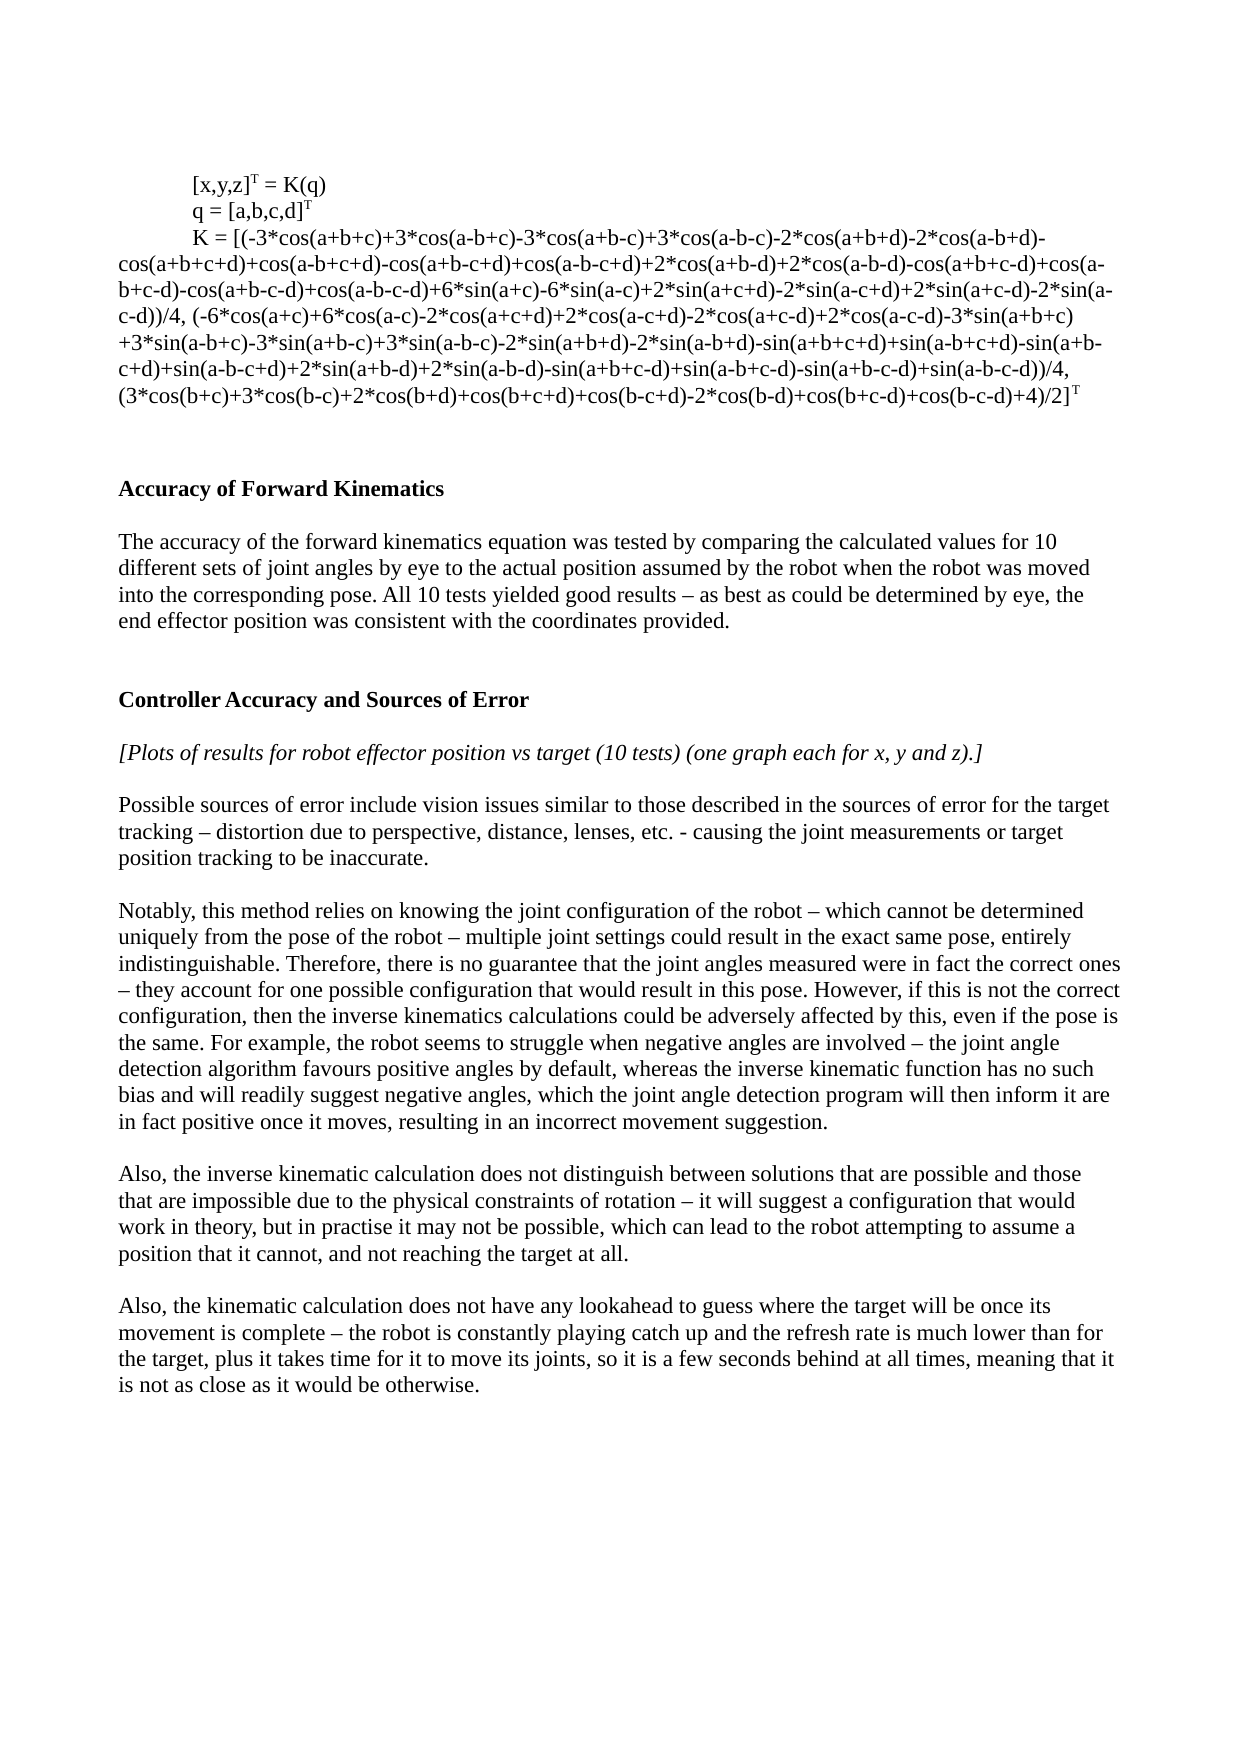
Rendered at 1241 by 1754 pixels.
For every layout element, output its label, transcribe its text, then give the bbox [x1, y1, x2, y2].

text [Plots of results for robot effector position vs target (10 tests) (one graph each for x, y and z).] [118, 739, 1122, 765]
text Also, the kinematic calculation does not have any lookahead to guess where the target will be once its movement is complete – the robot is constantly playing catch up and the refresh rate is much lower than for the target, plus it takes time for it to move its joints, so it is a few seconds behind at all times, meaning that it is not as close as it would be otherwise. [118, 1292, 1122, 1398]
text K = [(-3*cos(a+b+c)+3*cos(a-b+c)-3*cos(a+b-c)+3*cos(a-b-c)-2*cos(a+b+d)-2*cos(a-b+d)-cos(a+b+c+d)+cos(a-b+c+d)-cos(a+b-c+d)+cos(a-b-c+d)+2*cos(a+b-d)+2*cos(a-b-d)-cos(a+b+c-d)+cos(a-b+c-d)-cos(a+b-c-d)+cos(a-b-c-d)+6*sin(a+c)-6*sin(a-c)+2*sin(a+c+d)-2*sin(a-c+d)+2*sin(a+c-d)-2*sin(a-c-d))/4, (-6*cos(a+c)+6*cos(a-c)-2*cos(a+c+d)+2*cos(a-c+d)-2*cos(a+c-d)+2*cos(a-c-d)-3*sin(a+b+c)+3*sin(a-b+c)-3*sin(a+b-c)+3*sin(a-b-c)-2*sin(a+b+d)-2*sin(a-b+d)-sin(a+b+c+d)+sin(a-b+c+d)-sin(a+b-c+d)+sin(a-b-c+d)+2*sin(a+b-d)+2*sin(a-b-d)-sin(a+b+c-d)+sin(a-b+c-d)-sin(a+b-c-d)+sin(a-b-c-d))/4, (3*cos(b+c)+3*cos(b-c)+2*cos(b+d)+cos(b+c+d)+cos(b-c+d)-2*cos(b-d)+cos(b+c-d)+cos(b-c-d)+4)/2]T [118, 223, 1122, 408]
text q = [a,b,c,d]T [118, 197, 1122, 223]
text Notably, this method relies on knowing the joint configuration of the robot – which cannot be determined uniquely from the pose of the robot – multiple joint settings could result in the exact same pose, entirely indistinguishable. Therefore, there is no guarantee that the joint angles measured were in fact the correct ones – they account for one possible configuration that would result in this pose. However, if this is not the correct configuration, then the inverse kinematics calculations could be adversely affected by this, even if the pose is the same. For example, the robot seems to struggle when negative angles are involved – the joint angle detection algorithm favours positive angles by default, whereas the inverse kinematic function has no such bias and will readily suggest negative angles, which the joint angle detection program will then inform it are in fact positive once it moves, resulting in an incorrect movement suggestion. [118, 897, 1122, 1134]
text [x,y,z]T = K(q) [118, 171, 1122, 197]
text The accuracy of the forward kinematics equation was tested by comparing the calculated values for 10 different sets of joint angles by eye to the actual position assumed by the robot when the robot was moved into the corresponding pose. All 10 tests yielded good results – as best as could be determined by eye, the end effector position was consistent with the coordinates provided. [118, 528, 1122, 633]
text Also, the inverse kinematic calculation does not distinguish between solutions that are possible and those that are impossible due to the physical constraints of rotation – it will suggest a configuration that would work in theory, but in practise it may not be possible, which can lead to the robot attempting to assume a position that it cannot, and not reaching the target at all. [118, 1161, 1122, 1266]
text Controller Accuracy and Sources of Error [118, 686, 1122, 712]
text Accuracy of Forward Kinematics [118, 475, 1122, 502]
text Possible sources of error include vision issues similar to those described in the sources of error for the target tracking – distortion due to perspective, distance, lenses, etc. - causing the joint measurements or target position tracking to be inaccurate. [118, 792, 1122, 871]
